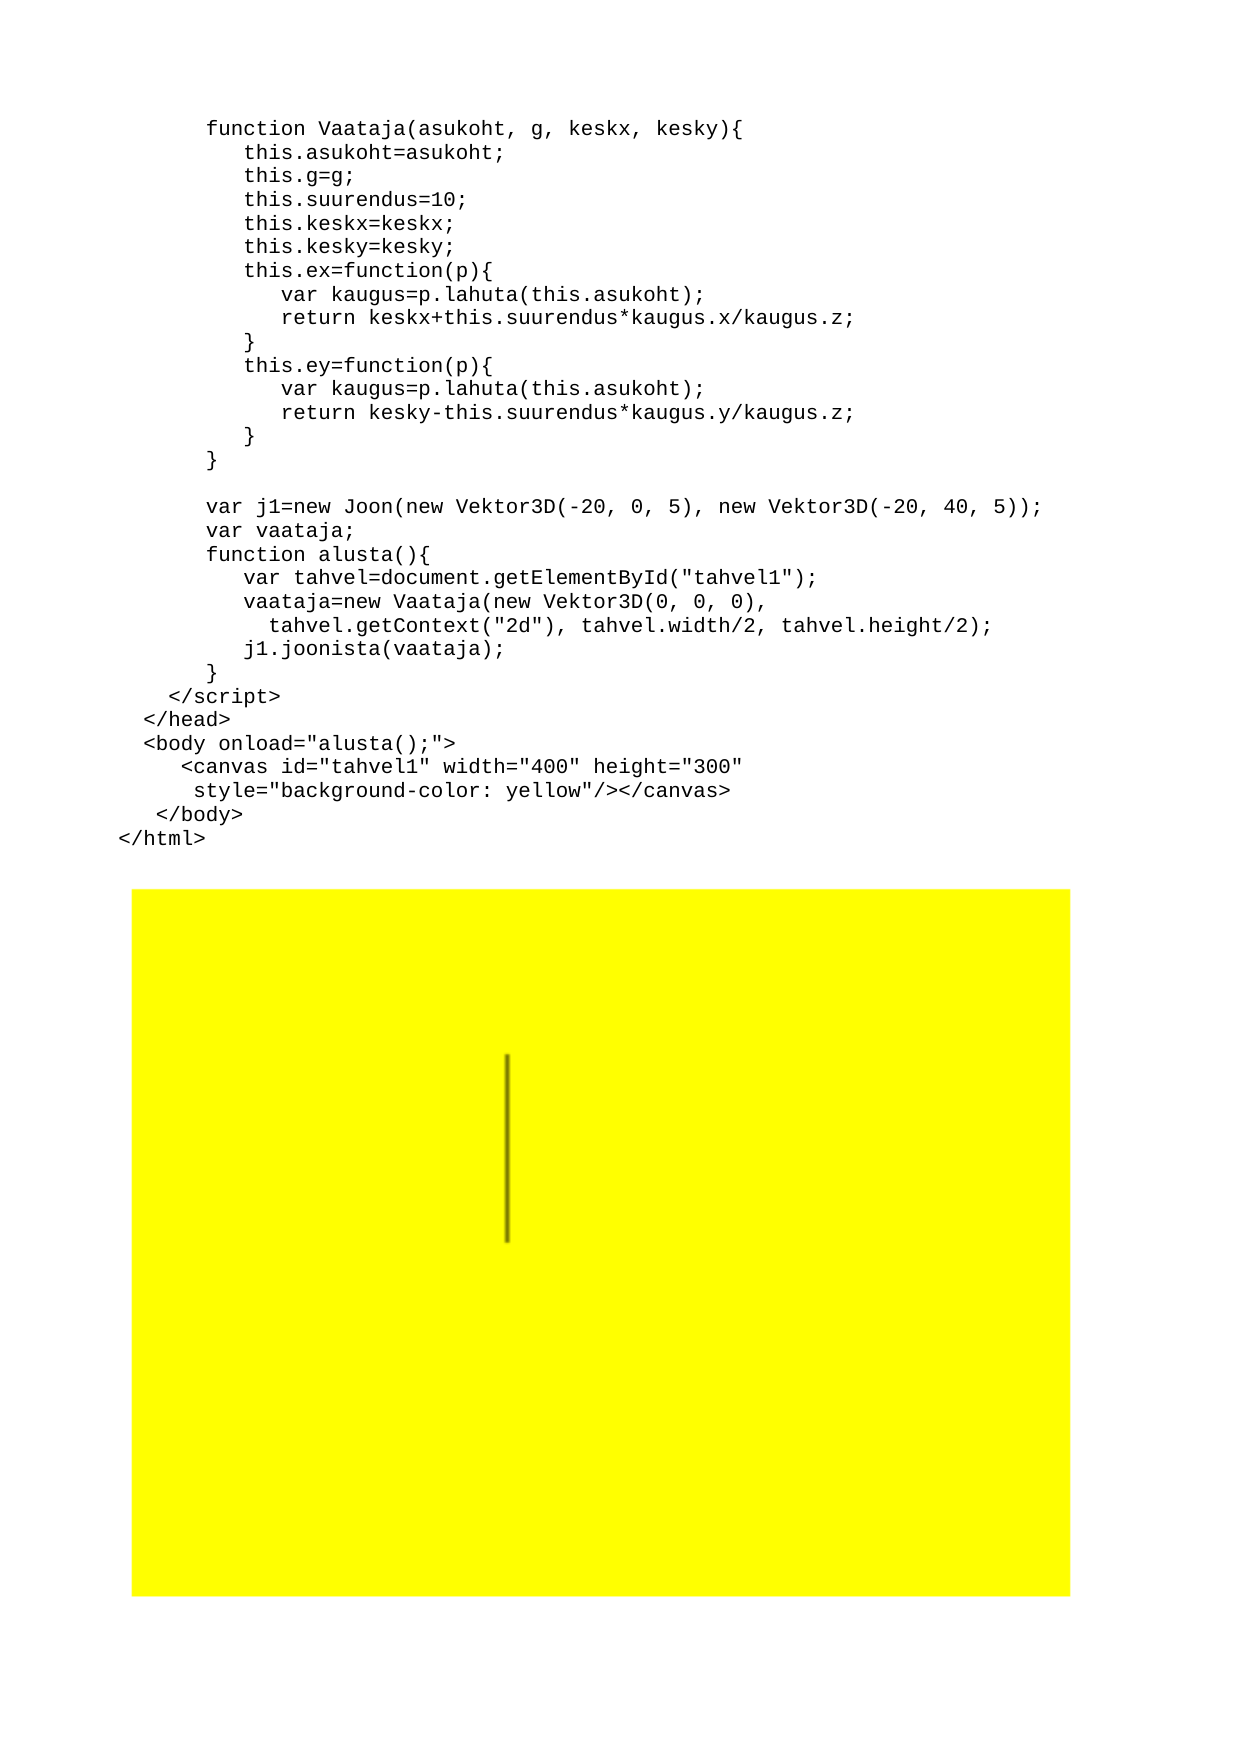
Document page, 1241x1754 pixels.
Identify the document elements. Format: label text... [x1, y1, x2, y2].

text this.ex=function(p){ [118, 260, 1122, 284]
text vaataja=new Vaataja(new Vektor3D(0, 0, 0), [118, 591, 1122, 615]
text function Vaataja(asukoht, g, keskx, kesky){ [118, 118, 1122, 142]
text } [118, 331, 1122, 354]
text var kaugus=p.lahuta(this.asukoht); [118, 378, 1122, 402]
text this.suurendus=10; [118, 189, 1122, 213]
text </head> [118, 709, 1122, 733]
text this.asukoht=asukoht; [118, 142, 1122, 165]
text this.ey=function(p){ [118, 354, 1122, 378]
text </html> [118, 827, 1122, 851]
text j1.joonista(vaataja); [118, 638, 1122, 662]
text var j1=new Joon(new Vektor3D(-20, 0, 5), new Vektor3D(-20, 40, 5)); [118, 496, 1122, 520]
text var tahvel=document.getElementById("tahvel1"); [118, 567, 1122, 591]
text } [118, 426, 1122, 449]
text return kesky-this.suurendus*kaugus.y/kaugus.z; [118, 402, 1122, 426]
text this.keskx=keskx; [118, 213, 1122, 236]
text this.kesky=kesky; [118, 236, 1122, 260]
text </body> [118, 804, 1122, 827]
text <canvas id="tahvel1" width="400" height="300" [118, 757, 1122, 780]
text } [118, 449, 1122, 473]
text } [118, 662, 1122, 686]
text return keskx+this.suurendus*kaugus.x/kaugus.z; [118, 307, 1122, 331]
text var kaugus=p.lahuta(this.asukoht); [118, 284, 1122, 307]
text <body onload="alusta();"> [118, 733, 1122, 757]
text this.g=g; [118, 165, 1122, 189]
text var vaataja; [118, 520, 1122, 544]
text </script> [118, 686, 1122, 709]
text style="background-color: yellow"/></canvas> [118, 780, 1122, 804]
text tahvel.getContext("2d"), tahvel.width/2, tahvel.height/2); [118, 615, 1122, 638]
text function alusta(){ [118, 544, 1122, 567]
